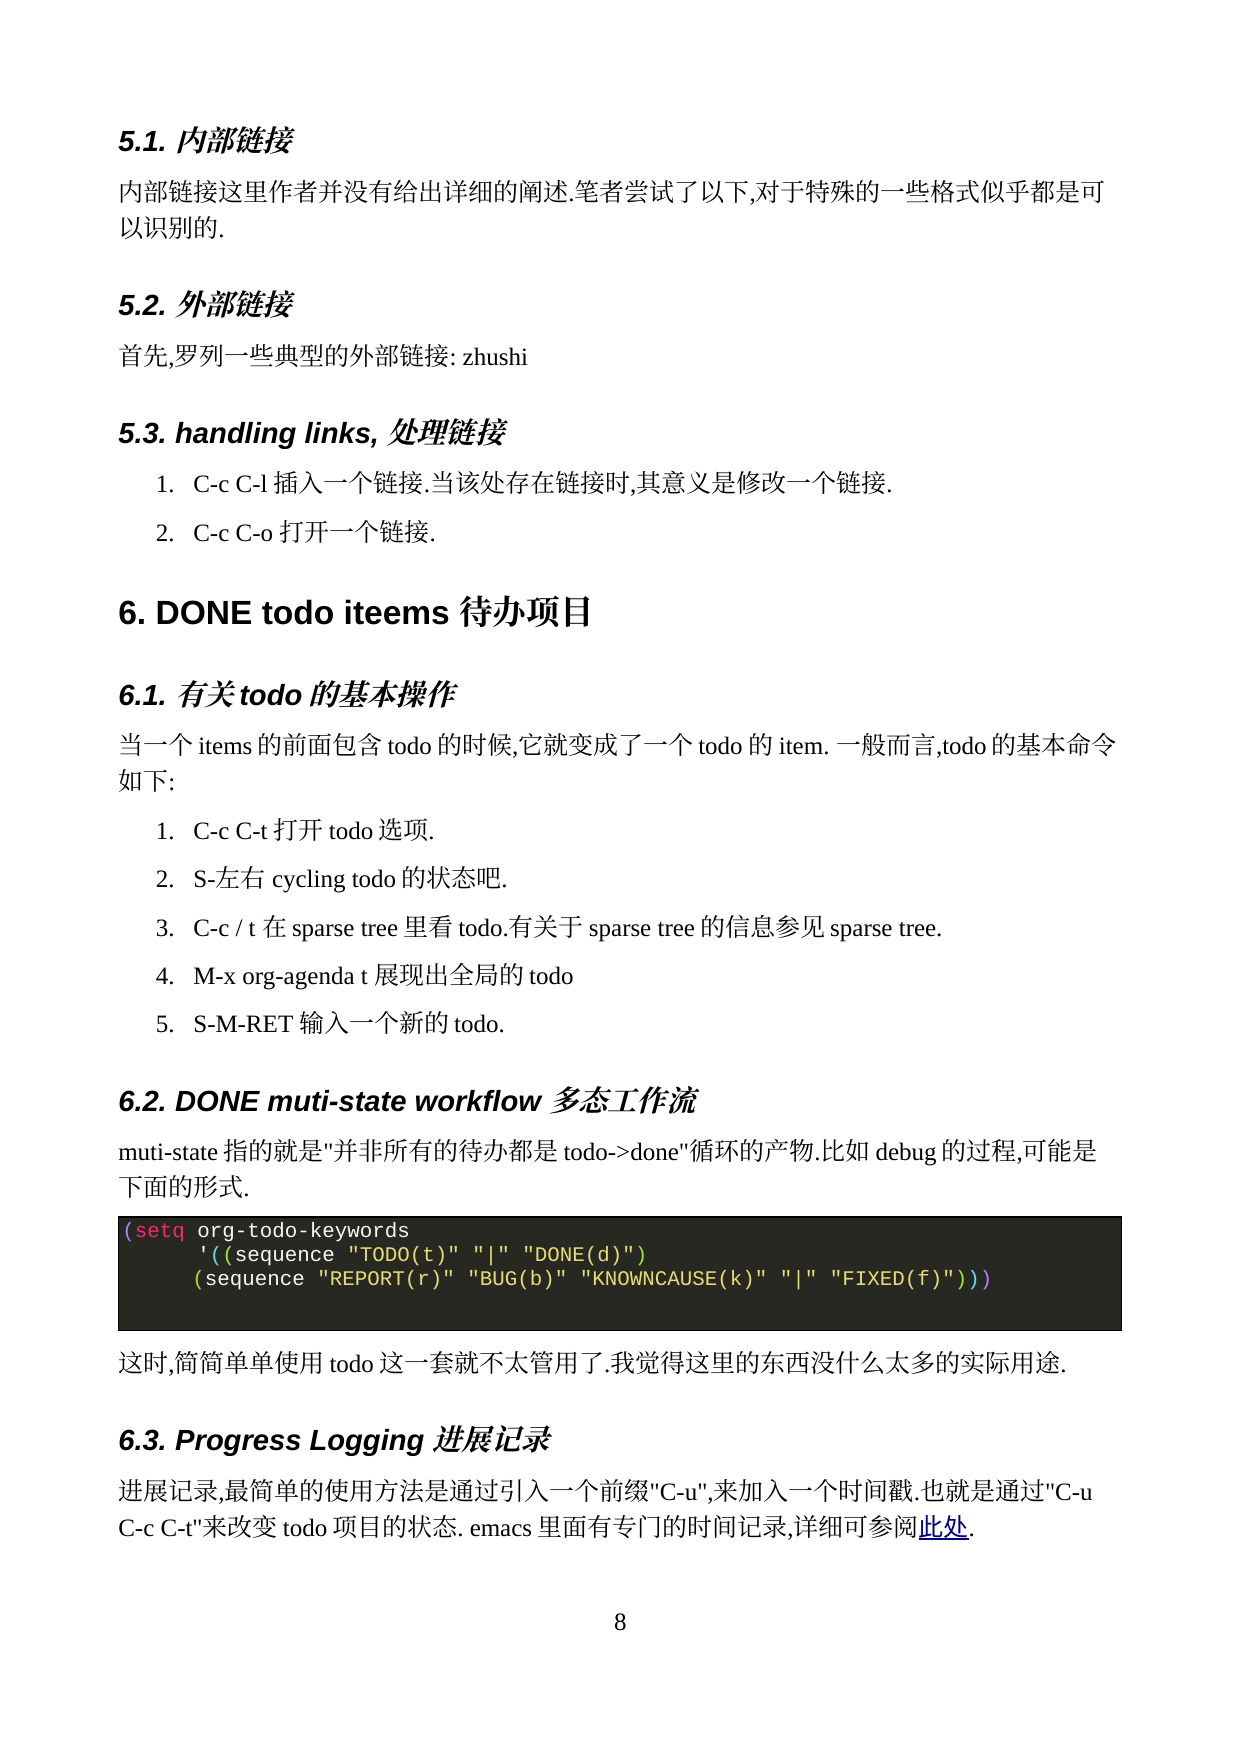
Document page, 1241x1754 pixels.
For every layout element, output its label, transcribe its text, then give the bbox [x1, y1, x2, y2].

text 当一个items的前面包含todo的时候,它就变成了一个todo 的item. 一般而言,todo的基本命令如下: [118, 726, 1122, 798]
list C-c / t 在sparse tree里看todo.有关于sparse tree的信息参见sparse tree. [156, 907, 1122, 943]
list C-c C-t 打开todo选项. [156, 810, 1122, 846]
text (setq org-todo-keywords [119, 1218, 1121, 1240]
subtitle Progress Logging 进展记录 [118, 1417, 1122, 1459]
text 进展记录,最简单的使用方法是通过引入一个前缀"C-u",来加入一个时间戳.也就是通过"C-u C-c C-t"来改变todo项目的状态. emacs里面有专门的时间记录,详细可参阅此处. [118, 1471, 1122, 1543]
subtitle DONE muti-state workflow 多态工作流 [118, 1078, 1122, 1119]
text '((sequence "TODO(t)" "|" "DONE(d)") [119, 1240, 1121, 1264]
text muti-state指的就是"并非所有的待办都是todo->done"循环的产物.比如debug的过程,可能是下面的形式. [118, 1132, 1122, 1204]
text (sequence "REPORT(r)" "BUG(b)" "KNOWNCAUSE(k)" "|" "FIXED(f)"))) [119, 1264, 1121, 1291]
subtitle handling links, 处理链接 [118, 410, 1122, 452]
text 这时,简简单单使用todo这一套就不太管用了.我觉得这里的东西没什么太多的实际用途. [118, 1344, 1122, 1379]
list S-左右 cycling todo的状态吧. [156, 859, 1122, 895]
list C-c C-o 打开一个链接. [156, 512, 1122, 548]
subtitle 外部链接 [118, 282, 1122, 324]
list M-x org-agenda t 展现出全局的todo [156, 956, 1122, 992]
subtitle 内部链接 [118, 118, 1122, 160]
text 首先,罗列一些典型的外部链接: zhushi [118, 336, 1122, 372]
subtitle 有关todo的基本操作 [118, 672, 1122, 713]
list S-M-RET 输入一个新的todo. [156, 1004, 1122, 1040]
subtitle DONE todo iteems 待办项目 [118, 586, 1122, 634]
text 内部链接这里作者并没有给出详细的阐述.笔者尝试了以下,对于特殊的一些格式似乎都是可以识别的. [118, 172, 1122, 244]
list C-c C-l 插入一个链接.当该处存在链接时,其意义是修改一个链接. [156, 464, 1122, 500]
